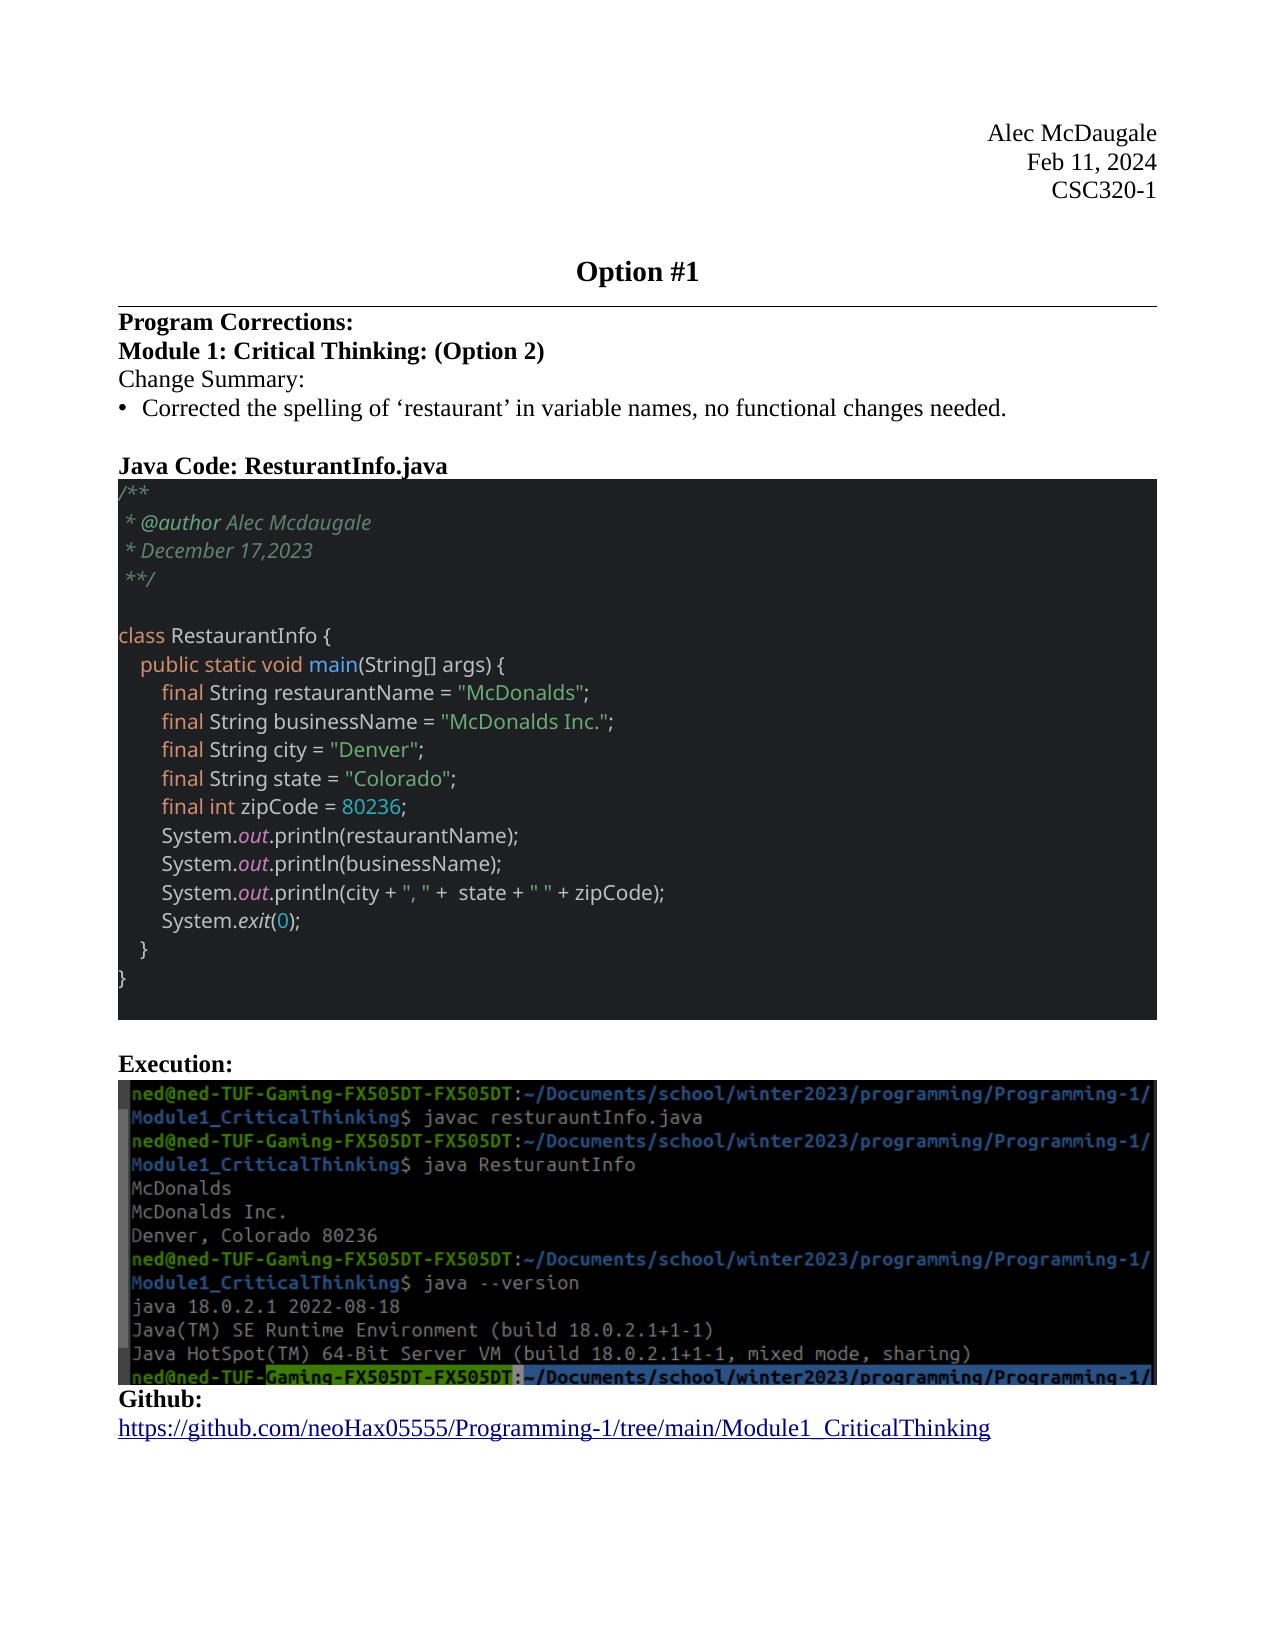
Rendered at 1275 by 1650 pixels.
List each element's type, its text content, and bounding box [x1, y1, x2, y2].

list Corrected the spelling of ‘restaurant’ in variable names, no functional changes needed. [118, 393, 1157, 422]
text Program Corrections: [118, 307, 1157, 336]
text Change Summary: [118, 364, 1157, 393]
table_header Option #1 [118, 234, 1157, 306]
text Module 1: Critical Thinking: (Option 2) [118, 336, 1157, 364]
text /** * @author Alec Mcdaugale * December 17,2023 **/ class RestaurantInfo { public static void main(String[] args) { final String restaurantName = "McDonalds"; final String businessName = "McDonalds Inc."; final String city = "Denver"; final String state = "Colorado"; final int zipCode = 80236; System.out.println(restaurantName); System.out.println(businessName); System.out.println(city + ", " + state + " " + zipCode); System.exit(0); } } [118, 479, 1157, 1020]
text Execution: [118, 1049, 1157, 1078]
text Github: [118, 1385, 1157, 1413]
picture [118, 1080, 1157, 1385]
text https://github.com/neoHax05555/Programming-1/tree/main/Module1_CriticalThinking [118, 1413, 1157, 1442]
text Java Code: ResturantInfo.java [118, 451, 1157, 479]
